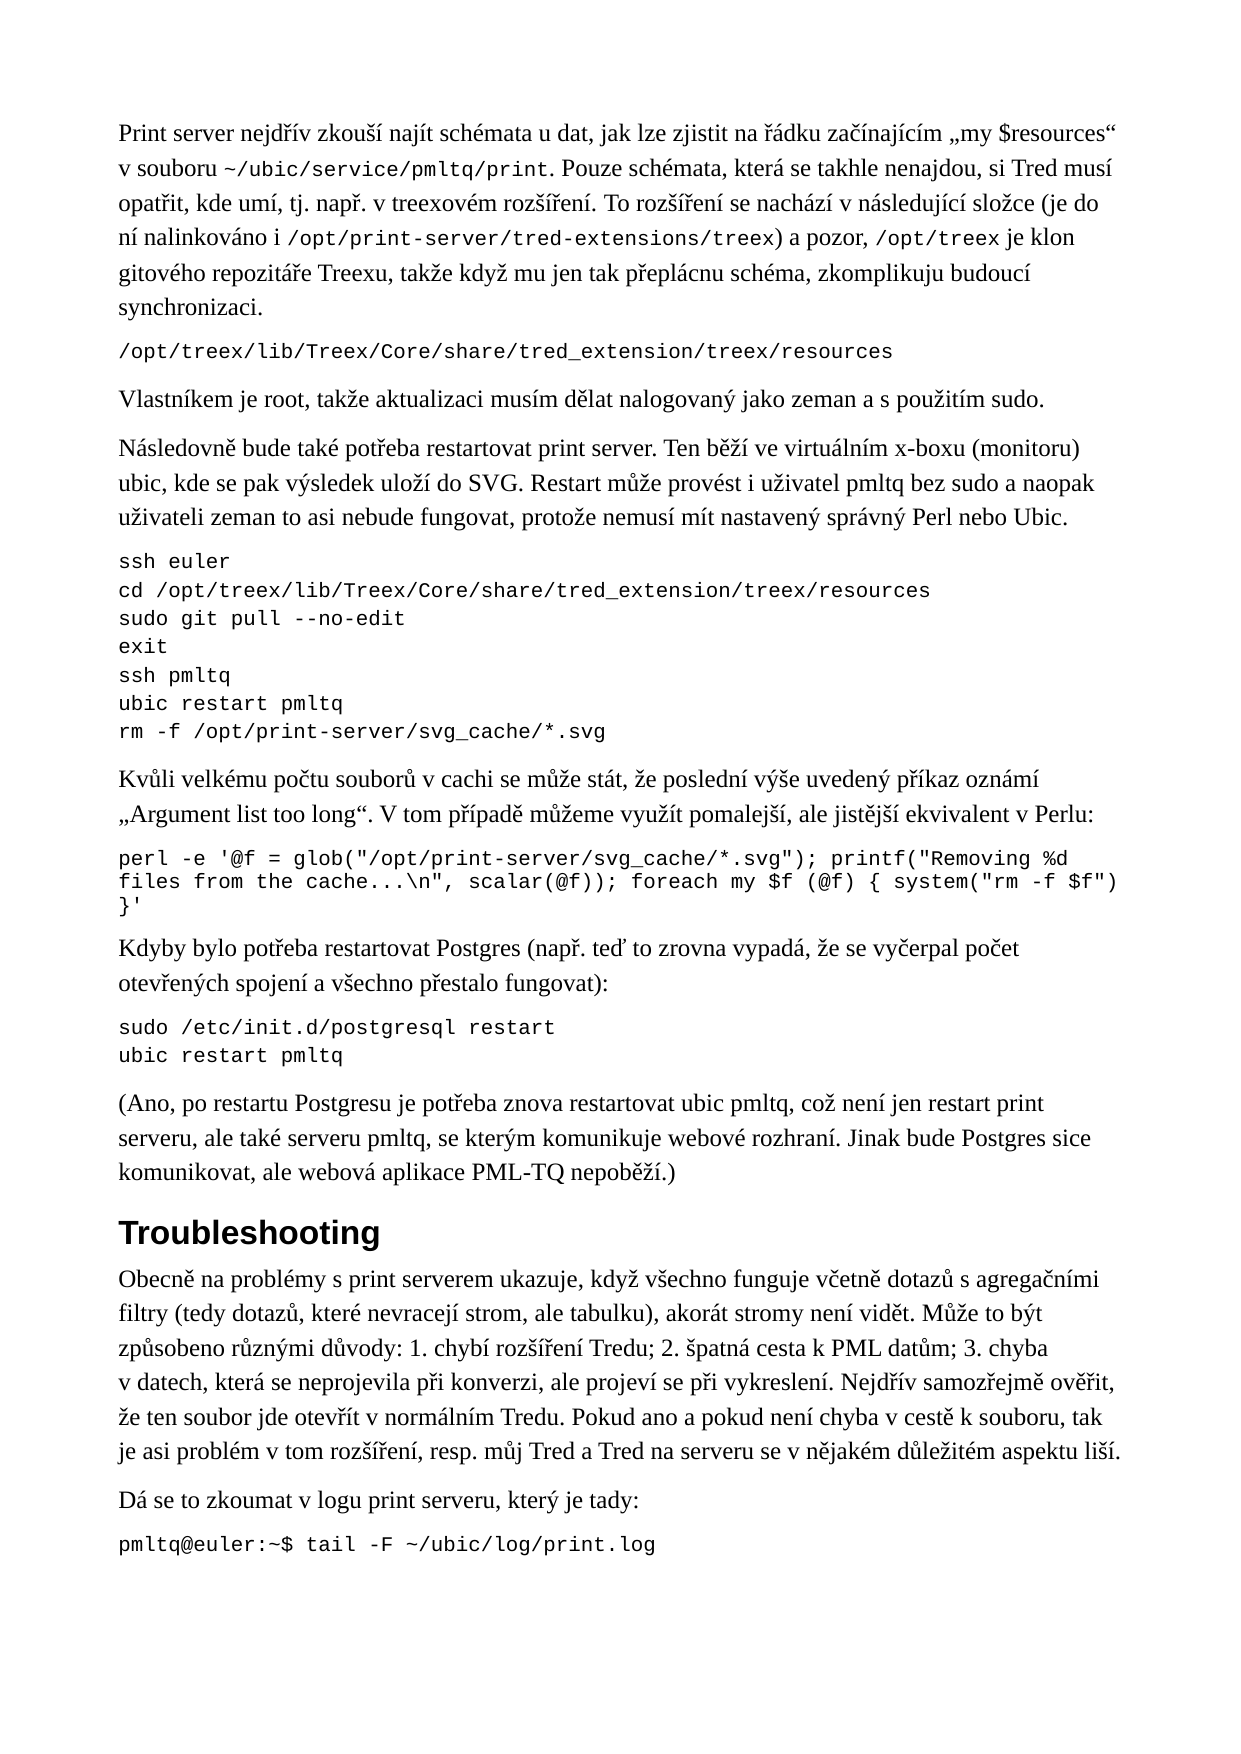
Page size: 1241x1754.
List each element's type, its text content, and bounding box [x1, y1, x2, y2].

text Dá se to zkoumat v logu print serveru, který je tady: [118, 1485, 1122, 1514]
text Vlastníkem je root, takže aktualizaci musím dělat nalogovaný jako zeman a s použitím sudo. [118, 384, 1122, 413]
text ssh euler cd /opt/treex/lib/Treex/Core/share/tred_extension/treex/resources sudo git pull --no-edit exit ssh pmltq ubic restart pmltq rm -f /opt/print-server/svg_cache/*.svg [118, 551, 1122, 745]
text (Ano, po restartu Postgresu je potřeba znova restartovat ubic pmltq, což není jen restart print serveru, ale také serveru pmltq, se kterým komunikuje webové rozhraní. Jinak bude Postgres sice komunikovat, ale webová aplikace PML-TQ nepoběží.) [118, 1088, 1122, 1186]
text perl -e '@f = glob("/opt/print-server/svg_cache/*.svg"); printf("Removing %d files from the cache...\n", scalar(@f)); foreach my $f (@f) { system("rm -f $f") }' [118, 848, 1122, 919]
text Obecně na problémy s print serverem ukazuje, když všechno funguje včetně dotazů s agregačními filtry (tedy dotazů, které nevracejí strom, ale tabulku), akorát stromy není vidět. Může to být způsobeno různými důvody: 1. chybí rozšíření Tredu; 2. špatná cesta k PML datům; 3. chyba v datech, která se neprojevila při konverzi, ale projeví se při vykreslení. Nejdřív samozřejmě ověřit, že ten soubor jde otevřít v normálním Tredu. Pokud ano a pokud není chyba v cestě k souboru, tak je asi problém v tom rozšíření, resp. můj Tred a Tred na serveru se v nějakém důležitém aspektu liší. [118, 1264, 1122, 1465]
text Print server nejdřív zkouší najít schémata u dat, jak lze zjistit na řádku začínajícím „my $resources“ v souboru ~/ubic/service/pmltq/print. Pouze schémata, která se takhle nenajdou, si Tred musí opatřit, kde umí, tj. např. v treexovém rozšíření. To rozšíření se nachází v následující složce (je do ní nalinkováno i /opt/print-server/tred-extensions/treex) a pozor, /opt/treex je klon gitového repozitáře Treexu, takže když mu jen tak přeplácnu schéma, zkomplikuju budoucí synchronizaci. [118, 118, 1122, 321]
subtitle Troubleshooting [118, 1212, 1122, 1251]
text sudo /etc/init.d/postgresql restart ubic restart pmltq [118, 1017, 1122, 1069]
text Kvůli velkému počtu souborů v cachi se může stát, že poslední výše uvedený příkaz oznámí „Argument list too long“. V tom případě můžeme využít pomalejší, ale jistější ekvivalent v Perlu: [118, 764, 1122, 827]
text Následovně bude také potřeba restartovat print server. Ten běží ve virtuálním x-boxu (monitoru) ubic, kde se pak výsledek uloží do SVG. Restart může provést i uživatel pmltq bez sudo a naopak uživateli zeman to asi nebude fungovat, protože nemusí mít nastavený správný Perl nebo Ubic. [118, 433, 1122, 531]
text /opt/treex/lib/Treex/Core/share/tred_extension/treex/resources [118, 341, 1122, 365]
text Kdyby bylo potřeba restartovat Postgres (např. teď to zrovna vypadá, že se vyčerpal počet otevřených spojení a všechno přestalo fungovat): [118, 933, 1122, 997]
text pmltq@euler:~$ tail -F ~/ubic/log/print.log [118, 1534, 1122, 1558]
